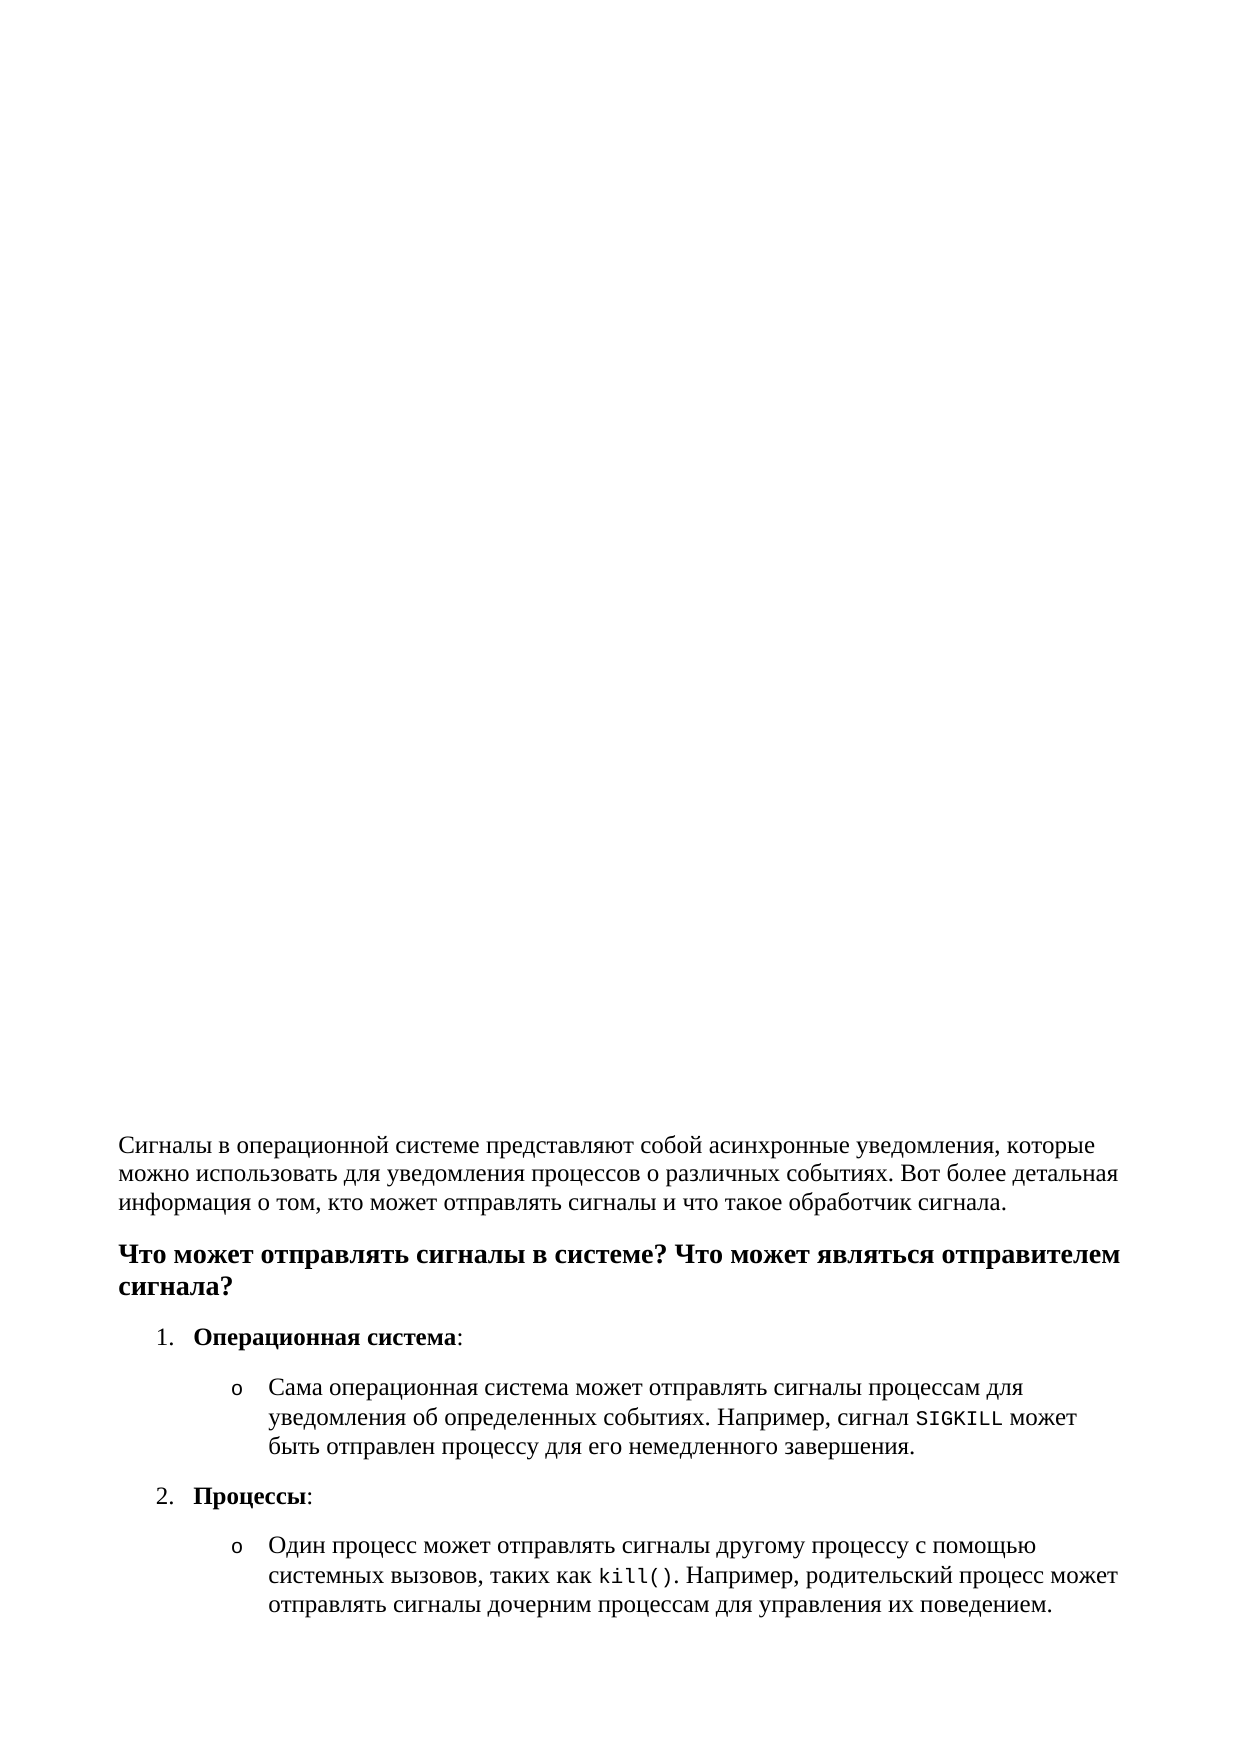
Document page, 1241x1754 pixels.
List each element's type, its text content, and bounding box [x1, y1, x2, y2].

list Процессы: [156, 1481, 1122, 1509]
list Один процесс может отправлять сигналы другому процессу с помощью системных вызовов, таких как kill(). Например, родительский процесс может отправлять сигналы дочерним процессам для управления их поведением. [231, 1530, 1122, 1618]
text Что может отправлять сигналы в системе? Что может являться отправителем сигнала? [118, 1237, 1122, 1302]
list Сама операционная система может отправлять сигналы процессам для уведомления об определенных событиях. Например, сигнал SIGKILL может быть отправлен процессу для его немедленного завершения. [231, 1372, 1122, 1460]
text Сигналы в операционной системе представляют собой асинхронные уведомления, которые можно использовать для уведомления процессов о различных событиях. Вот более детальная информация о том, кто может отправлять сигналы и что такое обработчик сигнала. [118, 1130, 1122, 1216]
list Операционная система: [156, 1322, 1122, 1351]
